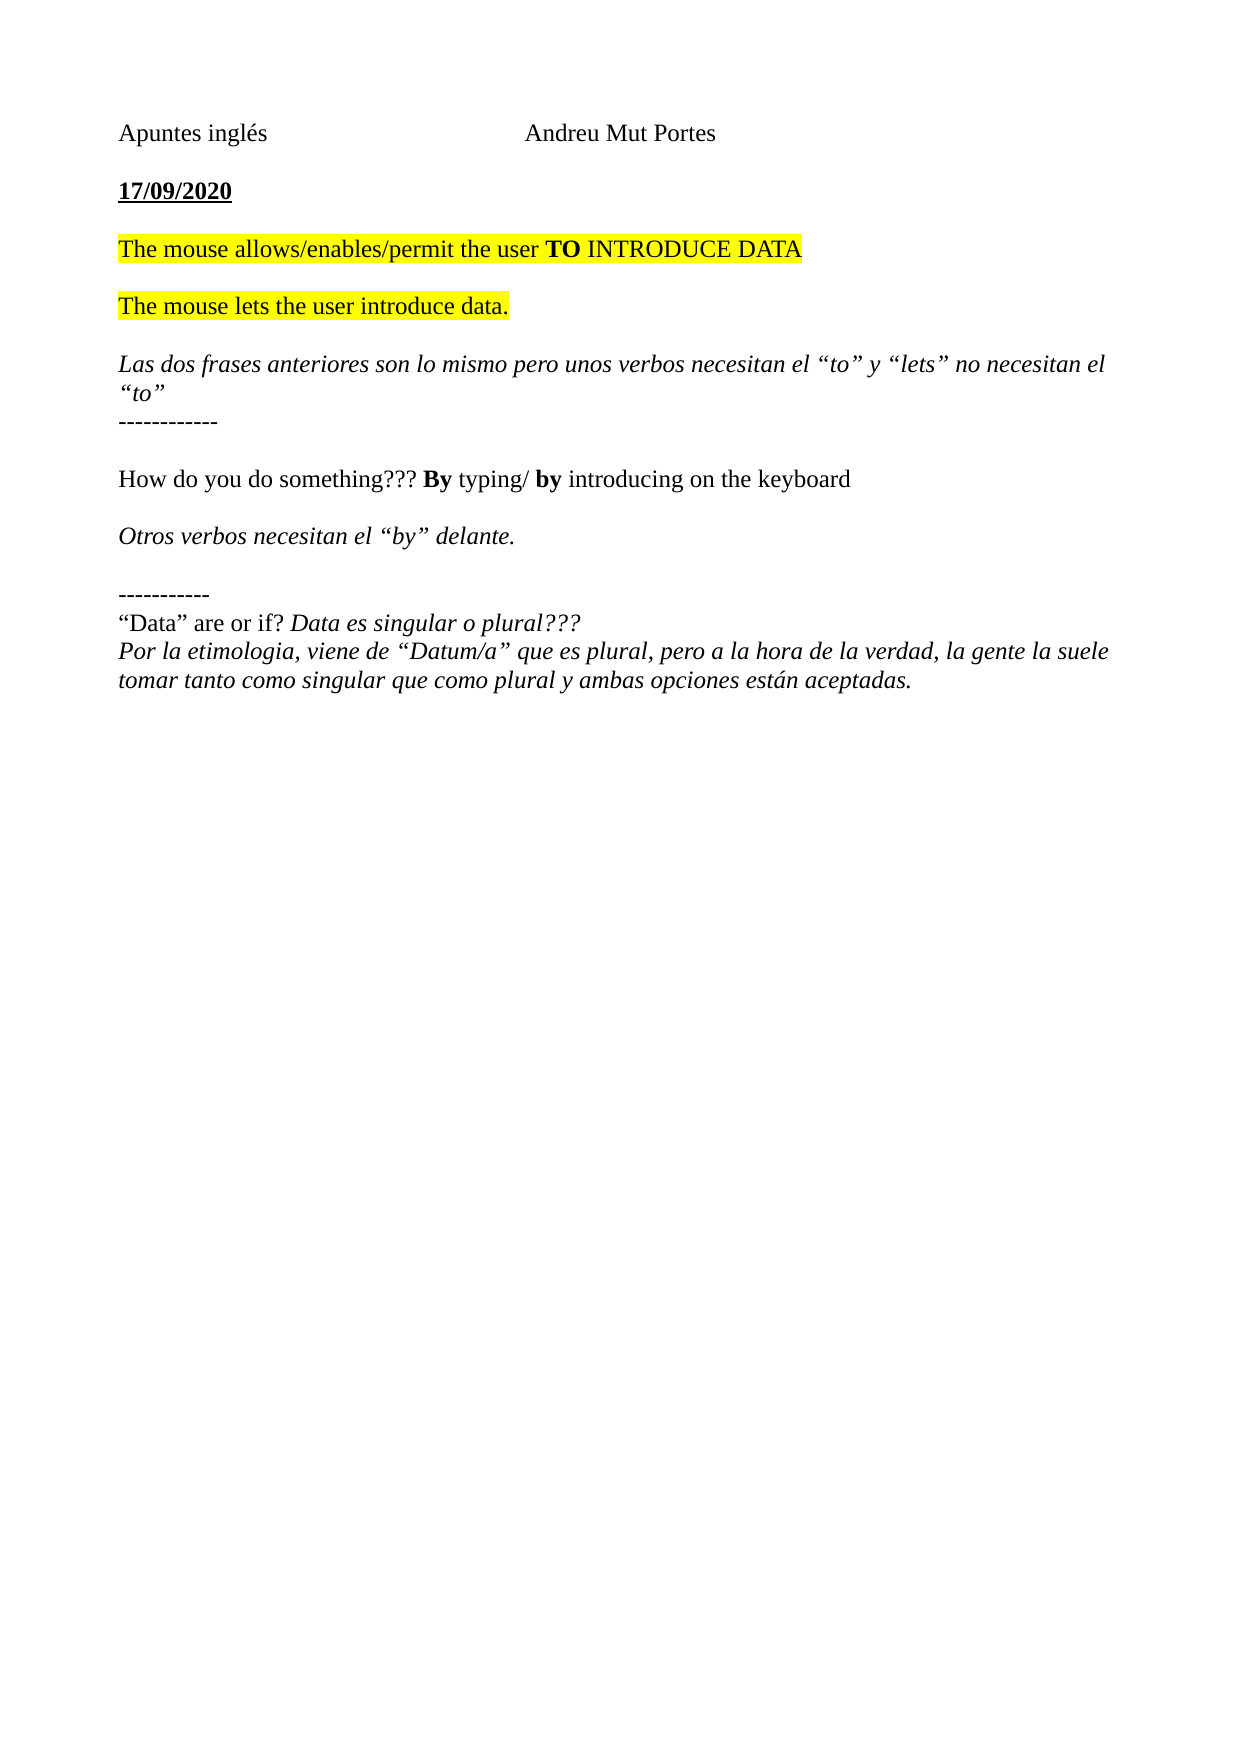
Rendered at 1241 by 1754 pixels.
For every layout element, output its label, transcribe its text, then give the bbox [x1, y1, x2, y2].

text The mouse allows/enables/permit the user TO INTRODUCE DATA [118, 234, 1122, 263]
text “Data” are or if? Data es singular o plural??? [118, 608, 1122, 636]
text Por la etimologia, viene de “Datum/a” que es plural, pero a la hora de la verdad, la gente la suele tomar tanto como singular que como plural y ambas opciones están aceptadas. [118, 636, 1122, 694]
text ----------- [118, 579, 1122, 608]
text ------------ [118, 406, 1122, 435]
text 17/09/2020 [118, 176, 1122, 205]
text Otros verbos necesitan el “by” delante. [118, 521, 1122, 550]
text How do you do something??? By typing/ by introducing on the keyboard [118, 464, 1122, 493]
text The mouse lets the user introduce data. [118, 291, 1122, 320]
text Las dos frases anteriores son lo mismo pero unos verbos necesitan el “to” y “lets” no necesitan el “to” [118, 349, 1122, 406]
